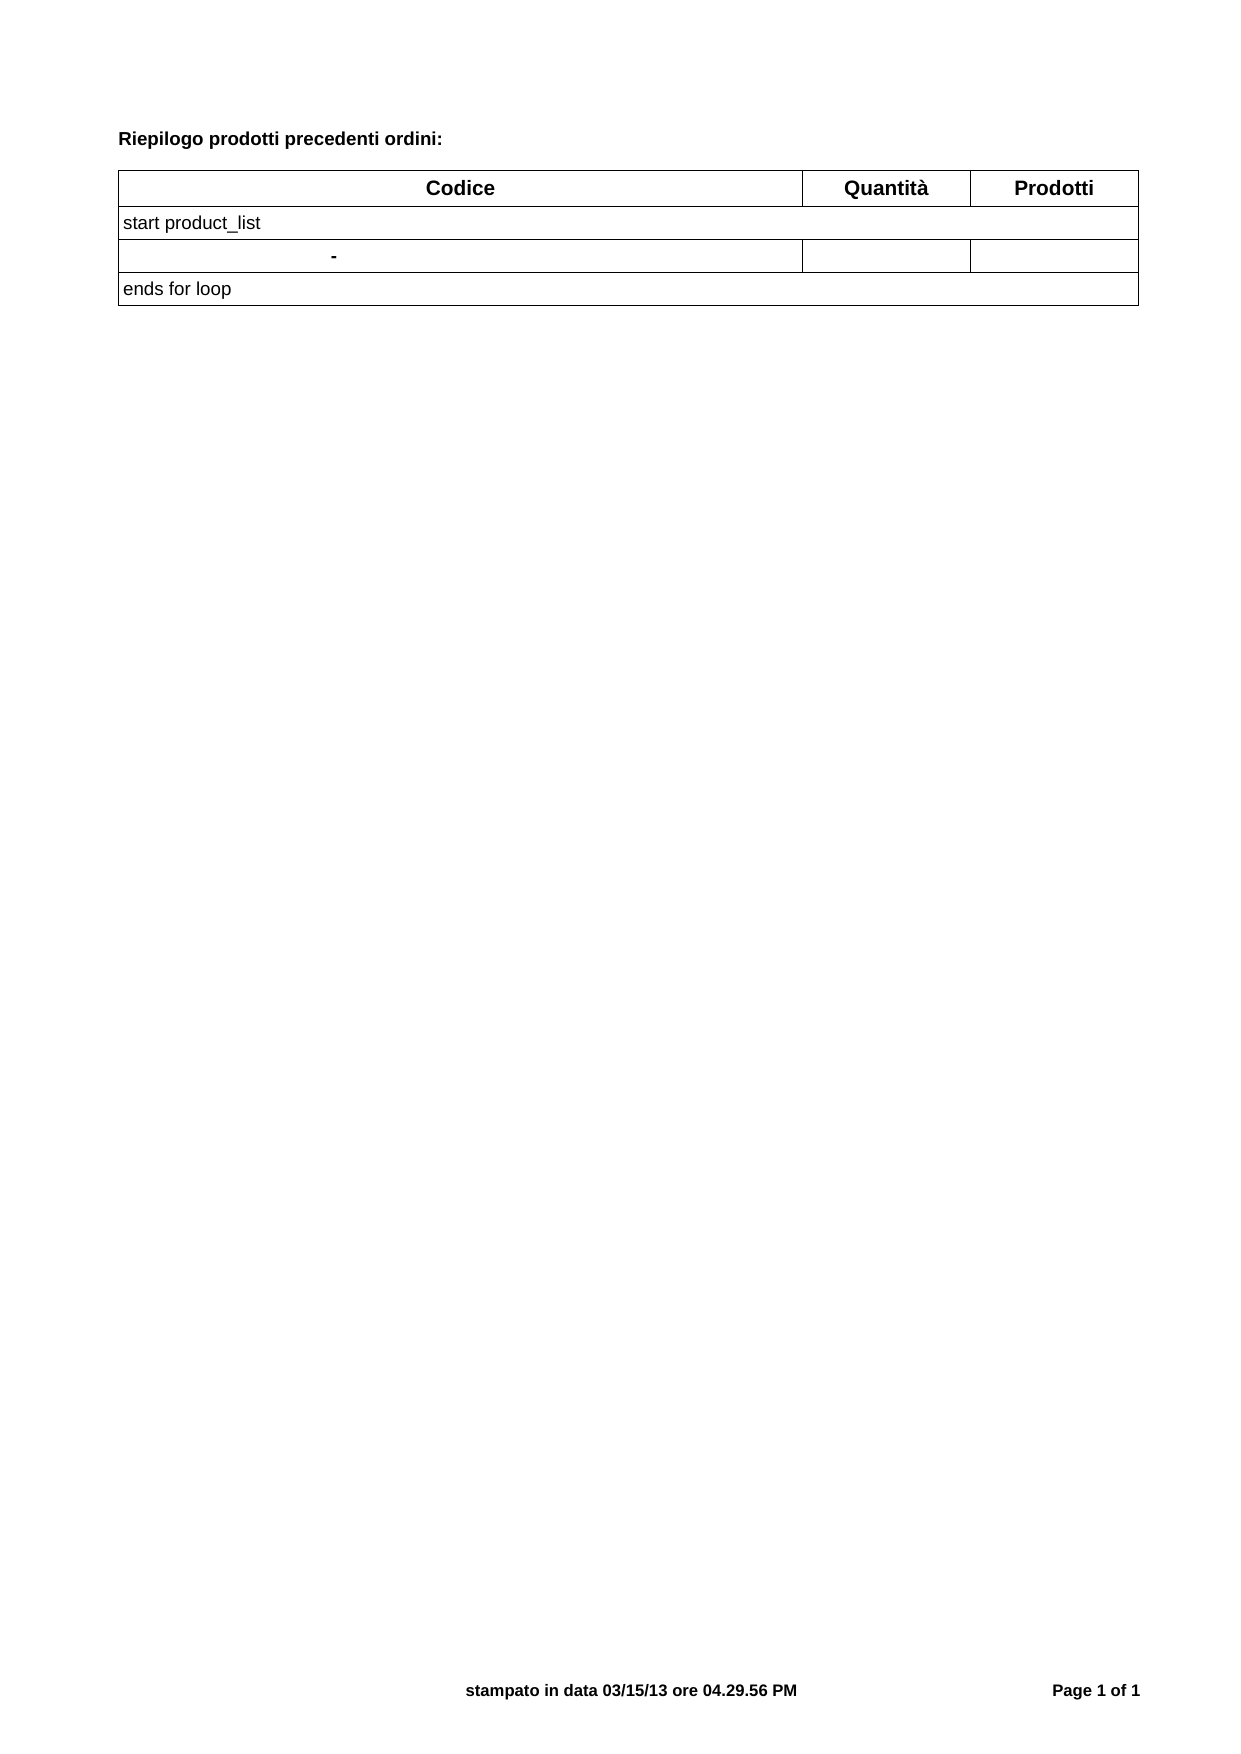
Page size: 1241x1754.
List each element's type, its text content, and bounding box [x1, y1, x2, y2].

table_cell start product_list [119, 207, 1138, 239]
text Riepilogo prodotti precedenti ordini: [118, 127, 1140, 149]
table_header Quantità [803, 171, 970, 206]
table_header Codice [119, 171, 802, 206]
table_cell ends for loop [119, 273, 1138, 305]
table_cell <item[2] or 0.0> [971, 240, 1138, 272]
table_header Prodotti [971, 171, 1138, 206]
table_cell <item[1] or 0.0> [803, 240, 970, 272]
text <setLang('it_IT')> [118, 108, 1140, 127]
table_cell <item[0] or 'non trovato'> - <item[3] or ''> [119, 240, 802, 272]
